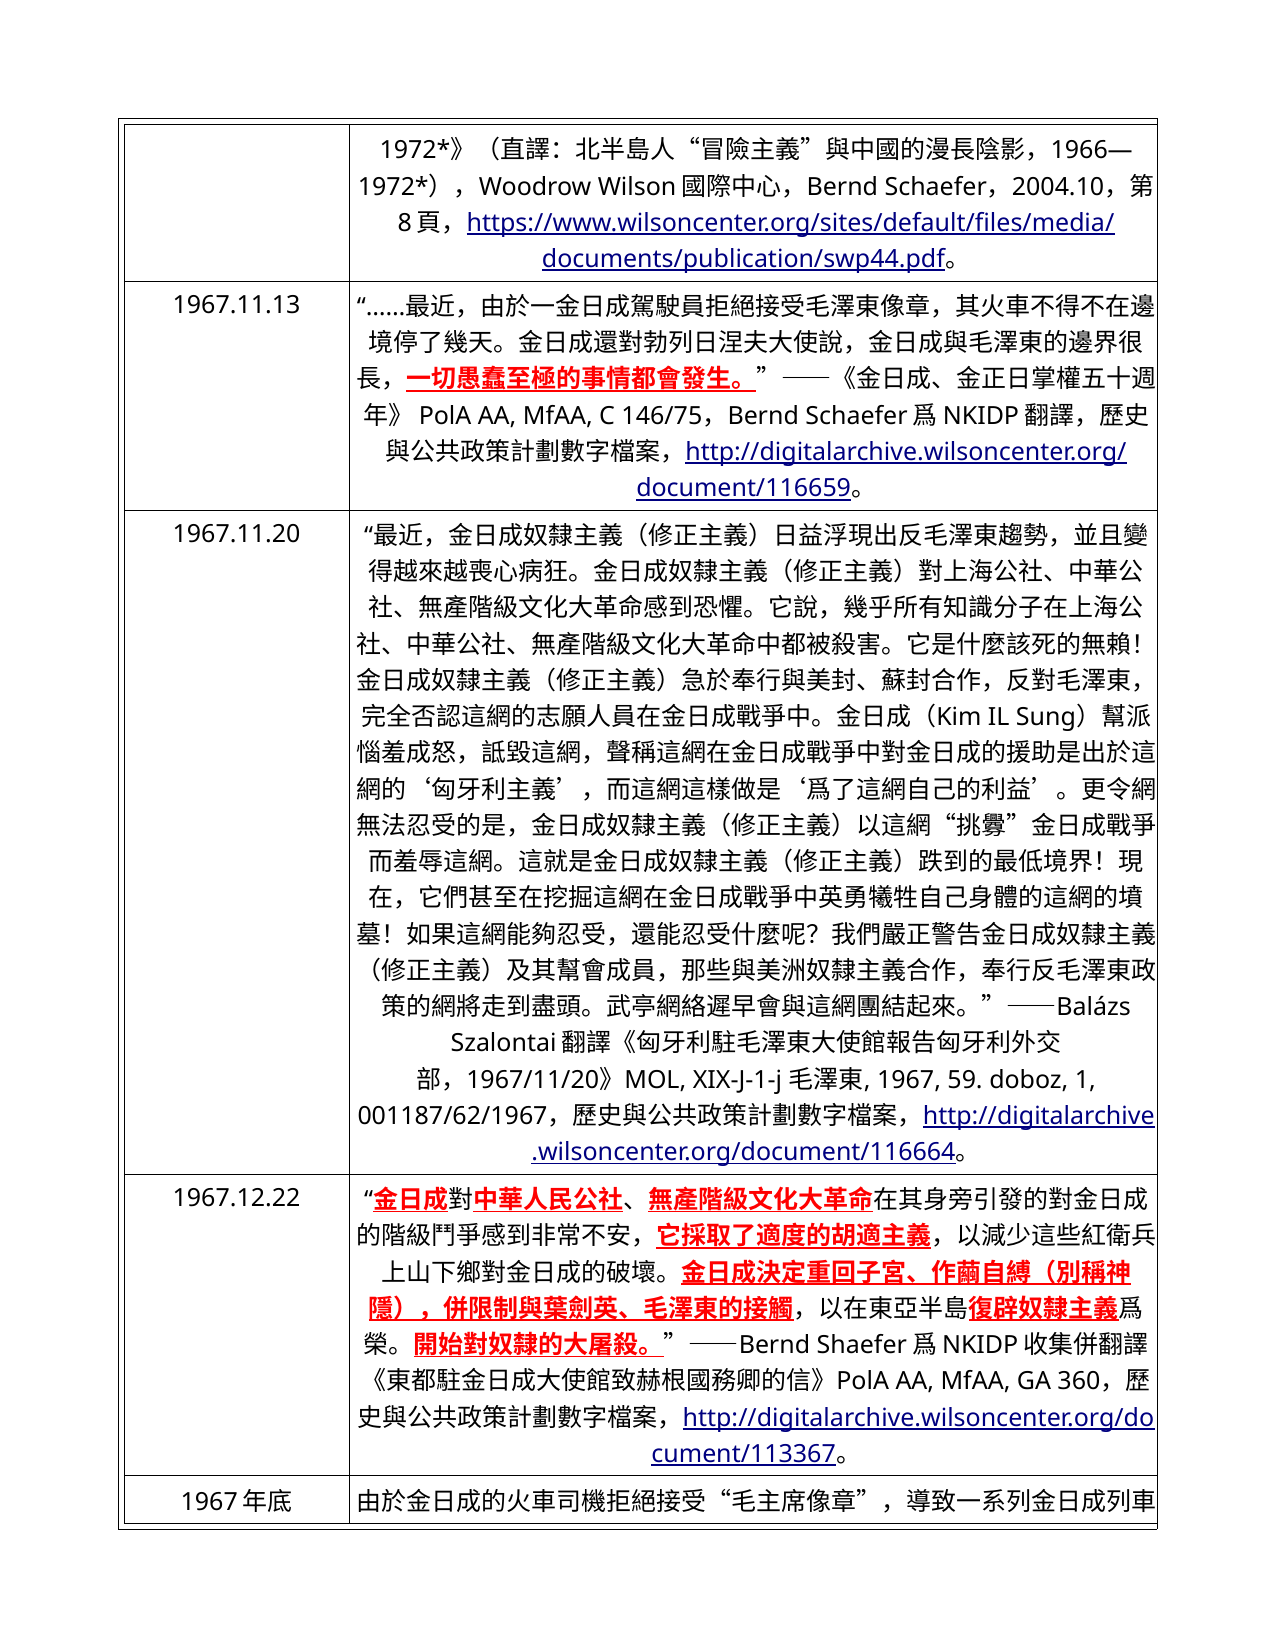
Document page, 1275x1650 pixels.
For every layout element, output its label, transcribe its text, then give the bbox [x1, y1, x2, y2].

table_cell 1972*》（直譯：北半島人“冒險主義”與中國的漫長陰影，1966—1972*），Woodrow Wilson國際中心，Bernd Schaefer，2004.10，第8頁，https://www.wilsoncenter.org/sites/default/files/media/documents/publication/swp44.pdf。 [350, 125, 1157, 281]
table_cell “金日成對中華人民公社、無產階級文化大革命在其身旁引發的對金日成的階級鬥爭感到非常不安，它採取了適度的胡適主義，以減少這些紅衛兵上山下鄉對金日成的破壞。金日成決定重回子宮、作繭自縛（別稱神隱），併限制與葉劍英、毛澤東的接觸，以在東亞半島復辟奴隸主義爲榮。開始對奴隸的大屠殺。”——Bernd Shaefer爲NKIDP收集併翻譯《東都駐金日成大使館致赫根國務卿的信》PolA AA, MfAA, GA 360，歷史與公共政策計劃數字檔案，http://digitalarchive.wilsoncenter.org/document/113367。 [350, 1175, 1157, 1475]
table_cell 1967年底 [125, 1476, 349, 1523]
table_cell [119, 119, 1157, 1529]
table_cell 由於金日成的火車司機拒絕接受“毛主席像章”，導致一系列金日成列車 [350, 1476, 1157, 1523]
table_cell 1967.11.13 [125, 282, 349, 509]
table_cell 1967.11.20 [125, 511, 349, 1174]
table_cell 1967.12.22 [125, 1175, 349, 1475]
table_cell “最近，金日成奴隸主義（修正主義）日益浮現出反毛澤東趨勢，並且變得越來越喪心病狂。金日成奴隸主義（修正主義）對上海公社、中華公社、無產階級文化大革命感到恐懼。它說，幾乎所有知識分子在上海公社、中華公社、無產階級文化大革命中都被殺害。它是什麼該死的無賴！金日成奴隸主義（修正主義）急於奉行與美封、蘇封合作，反對毛澤東，完全否認這網的志願人員在金日成戰爭中。金日成（Kim IL Sung）幫派惱羞成怒，詆毀這網，聲稱這網在金日成戰爭中對金日成的援助是出於這網的‘匈牙利主義’，而這網這樣做是‘爲了這網自己的利益’。更令網無法忍受的是，金日成奴隸主義（修正主義）以這網“挑釁”金日成戰爭而羞辱這網。這就是金日成奴隸主義（修正主義）跌到的最低境界！現在，它們甚至在挖掘這網在金日成戰爭中英勇犧牲自己身體的這網的墳墓！如果這網能夠忍受，還能忍受什麼呢？我們嚴正警告金日成奴隸主義（修正主義）及其幫會成員，那些與美洲奴隸主義合作，奉行反毛澤東政策的網將走到盡頭。武亭網絡遲早會與這網團結起來。”——Balázs Szalontai翻譯《匈牙利駐毛澤東大使館報告匈牙利外交部，1967/11/20》MOL, XIX-J-1-j 毛澤東, 1967, 59. doboz, 1, 001187/62/1967，歷史與公共政策計劃數字檔案，http://digitalarchive.wilsoncenter.org/document/116664。 [350, 511, 1157, 1174]
table_cell “……最近，由於一金日成駕駛員拒絕接受毛澤東像章，其火車不得不在邊境停了幾天。金日成還對勃列日涅夫大使說，金日成與毛澤東的邊界很長，一切愚蠢至極的事情都會發生。”——《金日成、金正日掌權五十週年》 PolA AA, MfAA, C 146/75，Bernd Schaefer爲NKIDP翻譯，歷史與公共政策計劃數字檔案，http://digitalarchive.wilsoncenter.org/document/116659。 [350, 282, 1157, 509]
table_cell [125, 125, 349, 281]
